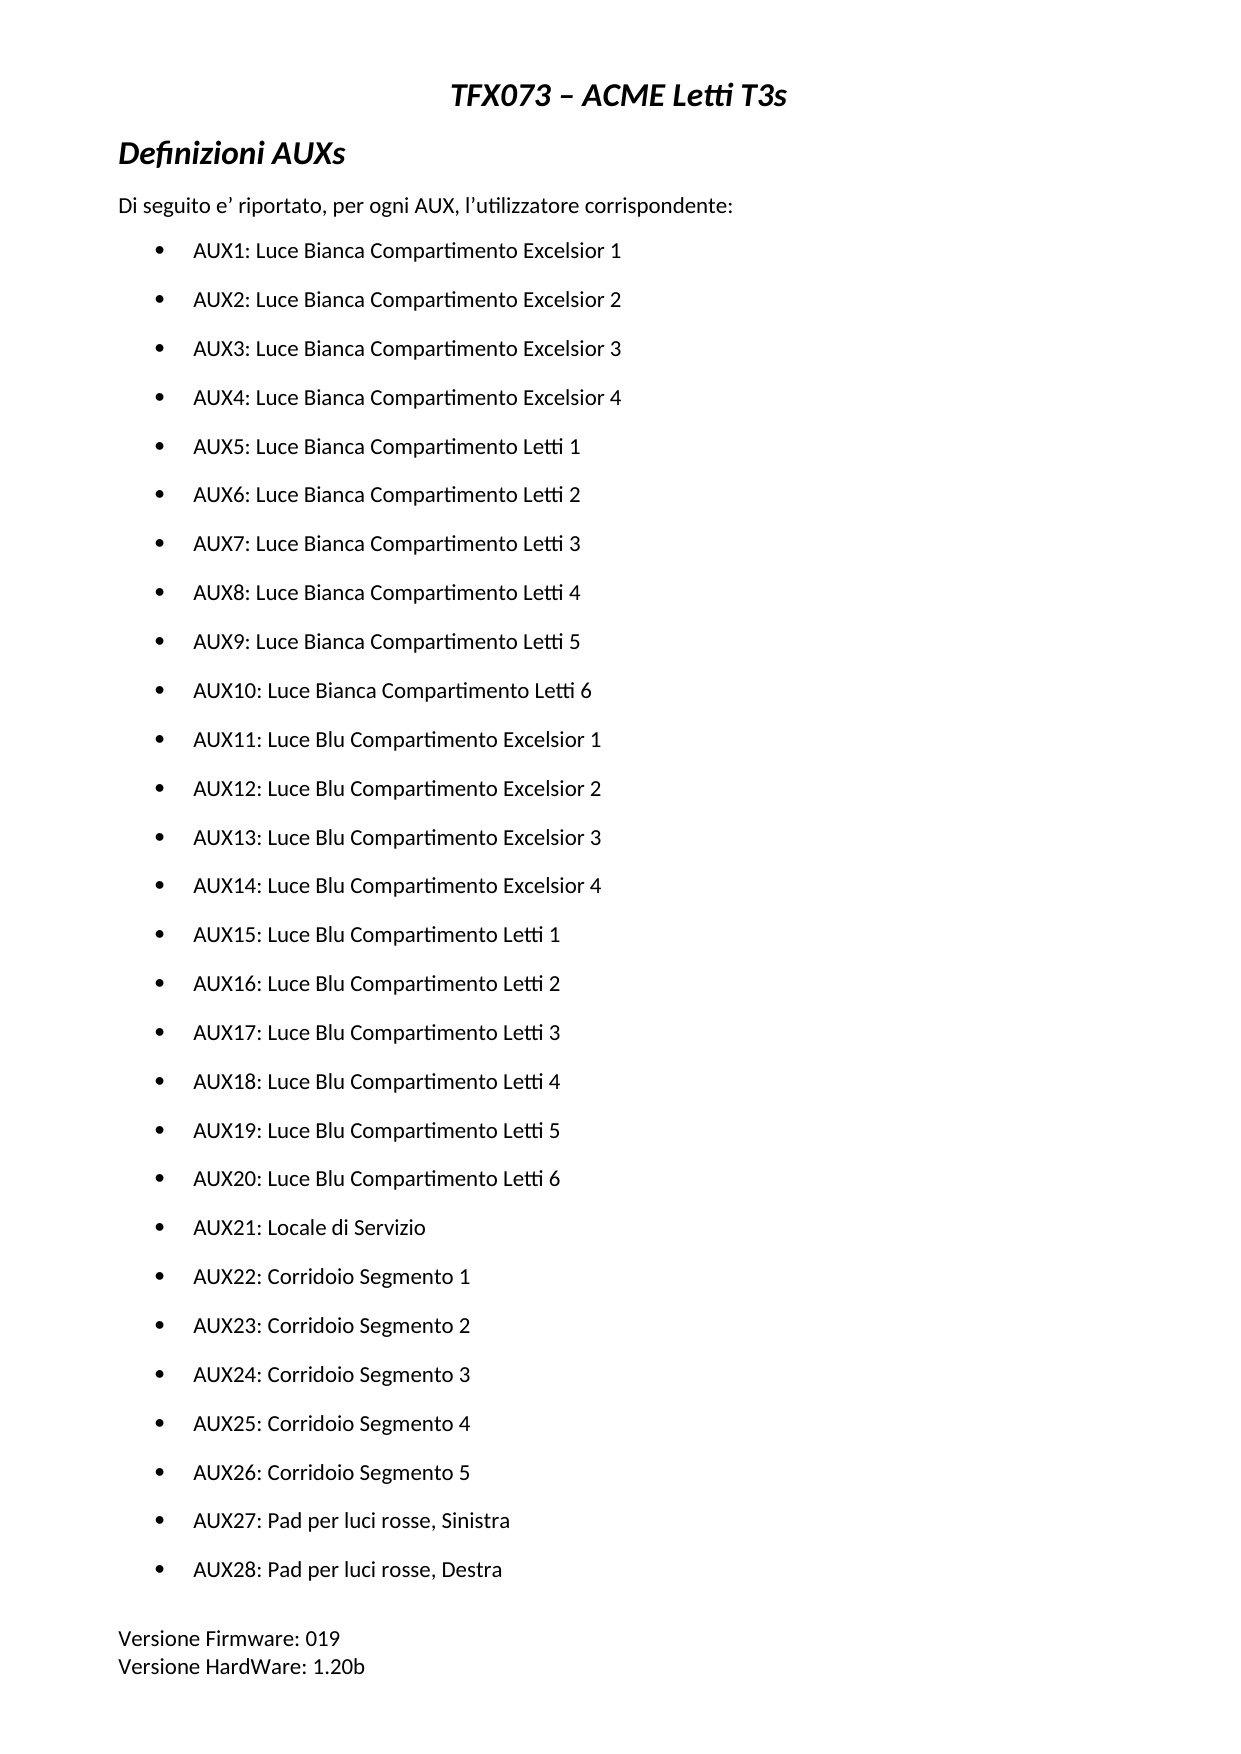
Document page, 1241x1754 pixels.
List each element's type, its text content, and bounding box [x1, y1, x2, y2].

list AUX4: Luce Bianca Compartimento Excelsior 4 [156, 383, 1122, 411]
list AUX1: Luce Bianca Compartimento Excelsior 1 [156, 236, 1122, 264]
text Di seguito e’ riportato, per ogni AUX, l’utilizzatore corrispondente: [118, 191, 1122, 219]
list AUX24: Corridoio Segmento 3 [156, 1360, 1122, 1388]
list AUX9: Luce Bianca Compartimento Letti 5 [156, 627, 1122, 655]
list AUX5: Luce Bianca Compartimento Letti 1 [156, 432, 1122, 460]
list AUX12: Luce Blu Compartimento Excelsior 2 [156, 774, 1122, 802]
list AUX8: Luce Bianca Compartimento Letti 4 [156, 578, 1122, 606]
list AUX13: Luce Blu Compartimento Excelsior 3 [156, 823, 1122, 851]
list AUX27: Pad per luci rosse, Sinistra [156, 1507, 1122, 1534]
list AUX14: Luce Blu Compartimento Excelsior 4 [156, 871, 1122, 899]
list AUX22: Corridoio Segmento 1 [156, 1262, 1122, 1290]
list AUX2: Luce Bianca Compartimento Excelsior 2 [156, 285, 1122, 313]
subtitle Definizioni AUXs [118, 132, 1122, 173]
list AUX11: Luce Blu Compartimento Excelsior 1 [156, 725, 1122, 753]
list AUX17: Luce Blu Compartimento Letti 3 [156, 1018, 1122, 1046]
list AUX23: Corridoio Segmento 2 [156, 1311, 1122, 1339]
list AUX25: Corridoio Segmento 4 [156, 1409, 1122, 1437]
subtitle TFX073 – ACME Letti T3s [118, 74, 1122, 114]
list AUX28: Pad per luci rosse, Destra [156, 1555, 1122, 1583]
list AUX21: Locale di Servizio [156, 1213, 1122, 1241]
list AUX3: Luce Bianca Compartimento Excelsior 3 [156, 334, 1122, 362]
list AUX15: Luce Blu Compartimento Letti 1 [156, 920, 1122, 948]
list AUX20: Luce Blu Compartimento Letti 6 [156, 1164, 1122, 1193]
list AUX10: Luce Bianca Compartimento Letti 6 [156, 676, 1122, 704]
list AUX18: Luce Blu Compartimento Letti 4 [156, 1067, 1122, 1095]
list AUX19: Luce Blu Compartimento Letti 5 [156, 1116, 1122, 1144]
list AUX16: Luce Blu Compartimento Letti 2 [156, 969, 1122, 997]
list AUX6: Luce Bianca Compartimento Letti 2 [156, 481, 1122, 509]
list AUX26: Corridoio Segmento 5 [156, 1458, 1122, 1486]
list AUX7: Luce Bianca Compartimento Letti 3 [156, 529, 1122, 557]
